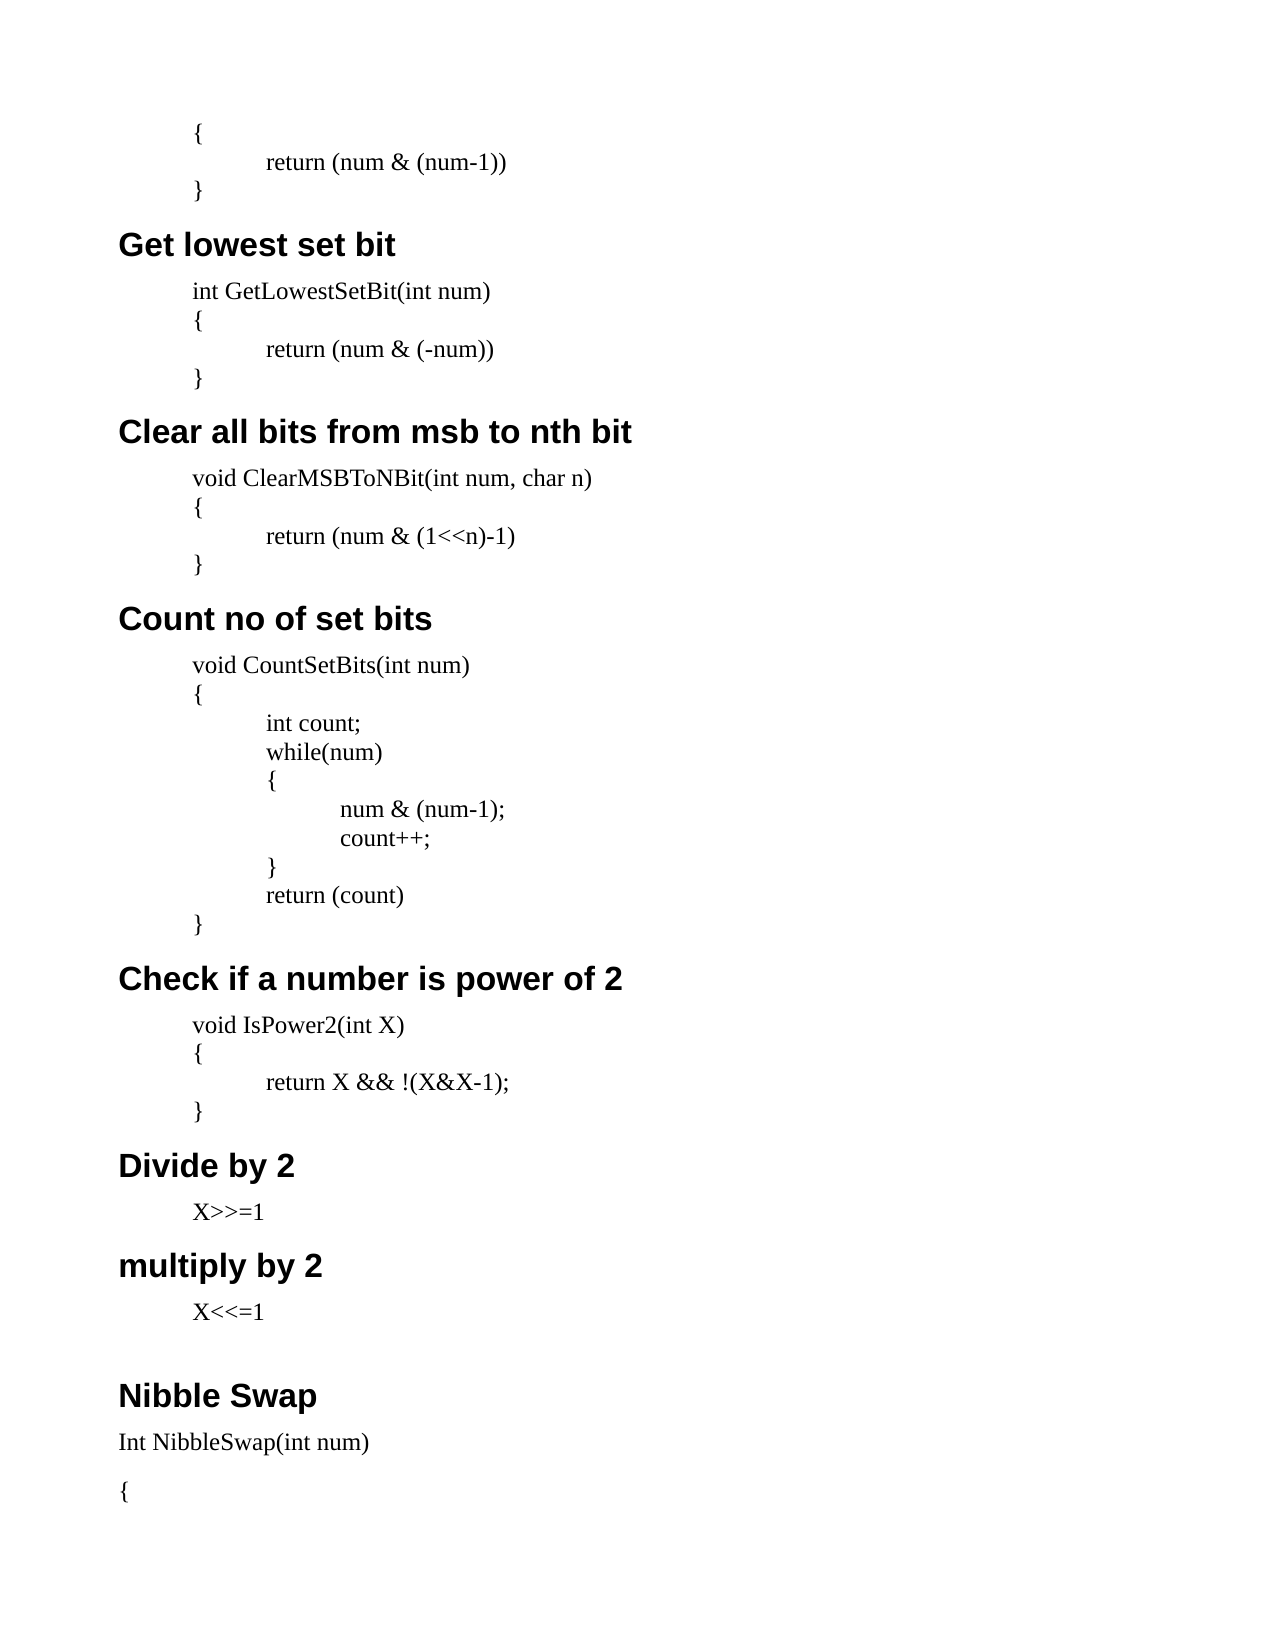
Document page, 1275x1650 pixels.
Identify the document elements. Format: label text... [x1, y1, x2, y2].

text { [192, 679, 1157, 708]
text int count; [192, 708, 1157, 737]
text } [192, 852, 1157, 880]
text void IsPower2(int X) [192, 1010, 1157, 1038]
text return X && !(X&X-1); } [192, 1067, 1157, 1125]
text { [192, 305, 1157, 334]
text void CountSetBits(int num) [192, 650, 1157, 679]
text while(num) [192, 737, 1157, 765]
text return (count) [192, 880, 1157, 909]
subtitle Clear all bits from msb to nth bit [118, 412, 1157, 451]
subtitle Nibble Swap [118, 1376, 1157, 1414]
text return (num & (1<<n)-1) } [192, 521, 1157, 578]
text { [192, 765, 1157, 794]
text X<<=1 [192, 1297, 1157, 1326]
text return (num & (num-1)) } [192, 147, 1157, 204]
text num & (num-1); [192, 794, 1157, 823]
text count++; [192, 823, 1157, 852]
subtitle Get lowest set bit [118, 225, 1157, 264]
subtitle Count no of set bits [118, 599, 1157, 638]
text } [192, 909, 1157, 938]
text void ClearMSBToNBit(int num, char n) [192, 463, 1157, 492]
subtitle multiply by 2 [118, 1246, 1157, 1285]
text { [192, 118, 1157, 147]
subtitle Divide by 2 [118, 1146, 1157, 1184]
text { [118, 1476, 1157, 1505]
text Int NibbleSwap(int num) [118, 1427, 1157, 1456]
text { [192, 1038, 1157, 1067]
text X>>=1 [192, 1197, 1157, 1226]
text { [192, 492, 1157, 521]
text return (num & (-num)) } [192, 334, 1157, 391]
text int GetLowestSetBit(int num) [192, 276, 1157, 305]
subtitle Check if a number is power of 2 [118, 959, 1157, 997]
